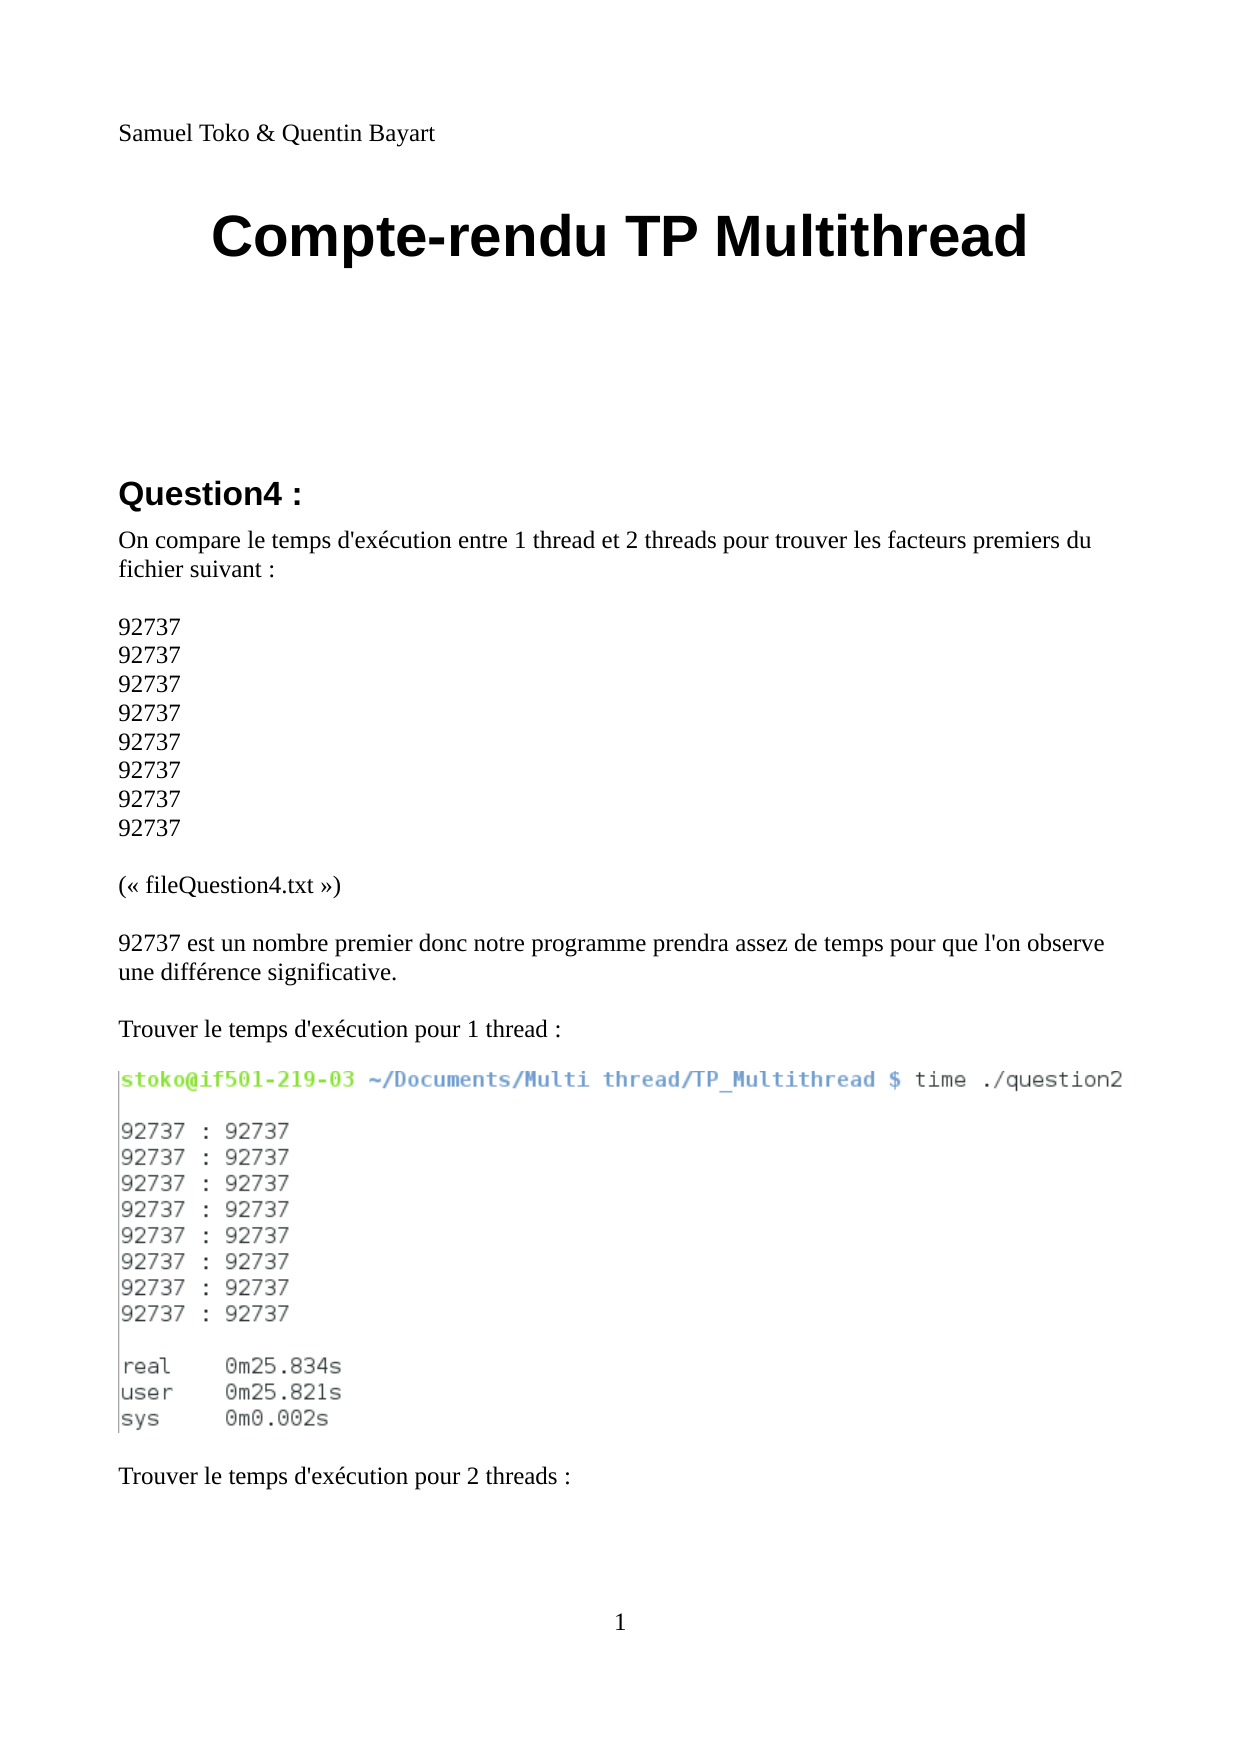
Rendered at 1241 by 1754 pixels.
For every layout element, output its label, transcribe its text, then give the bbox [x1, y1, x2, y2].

text Trouver le temps d'exécution pour 1 thread : [118, 1014, 1122, 1043]
title Compte-rendu TP Multithread [118, 201, 1122, 268]
text 92737 [118, 755, 1122, 784]
subtitle Question4 : [118, 474, 1122, 513]
text 92737 [118, 698, 1122, 727]
text Trouver le temps d'exécution pour 2 threads : [118, 1461, 1122, 1490]
text 92737 est un nombre premier donc notre programme prendra assez de temps pour que l'on observe une différence significative. [118, 928, 1122, 985]
text 92737 [118, 669, 1122, 698]
text 92737 [118, 727, 1122, 755]
text (« fileQuestion4.txt ») [118, 870, 1122, 899]
text 92737 [118, 813, 1122, 842]
text 92737 [118, 640, 1122, 669]
text 92737 [118, 612, 1122, 640]
picture [118, 1071, 1123, 1433]
text On compare le temps d'exécution entre 1 thread et 2 threads pour trouver les facteurs premiers du fichier suivant : [118, 525, 1122, 583]
text 92737 [118, 784, 1122, 813]
